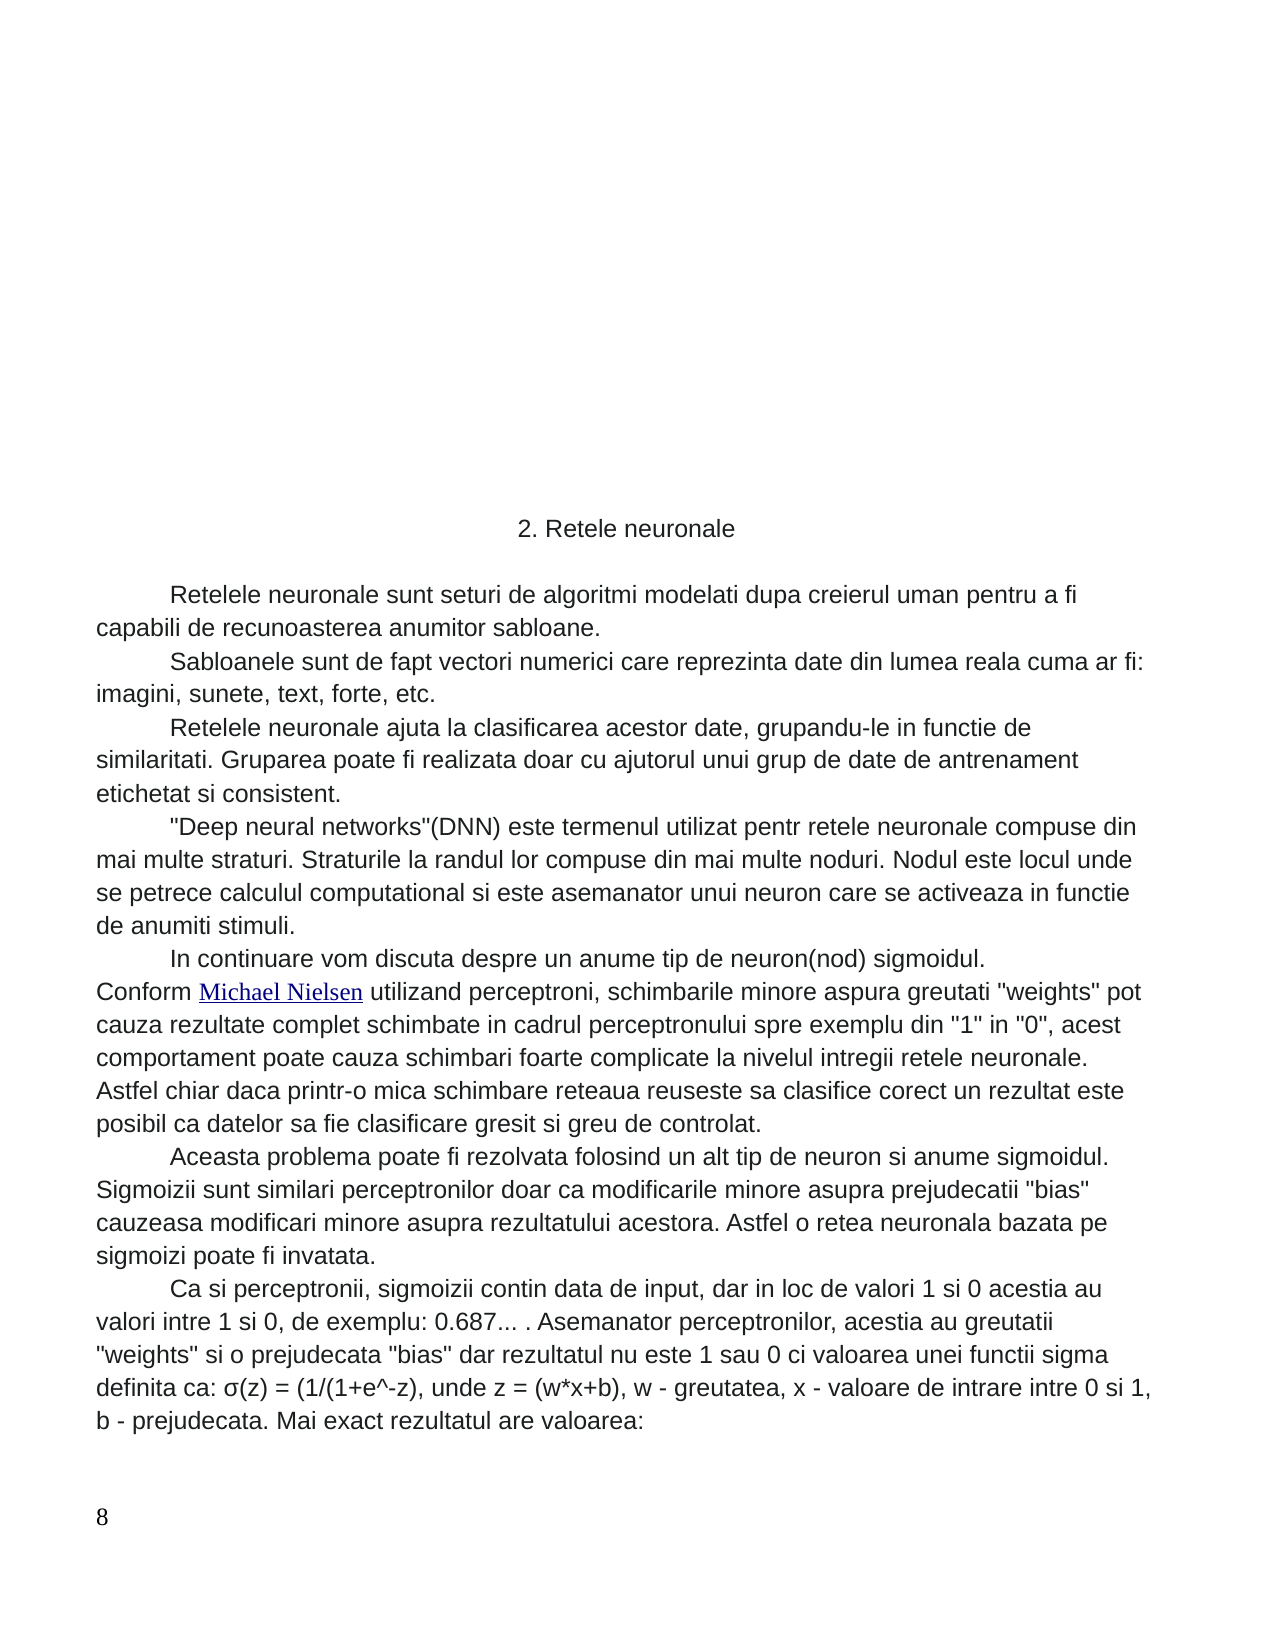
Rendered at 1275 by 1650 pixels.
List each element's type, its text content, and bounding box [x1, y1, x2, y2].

text 2. Retele neuronale [96, 514, 1157, 543]
text "Deep neural networks"(DNN) este termenul utilizat pentr retele neuronale compuse din mai multe straturi. Straturile la randul lor compuse din mai multe noduri. Nodul este locul unde se petrece calculul computational si este asemanator unui neuron care se activeaza in functie de anumiti stimuli. [96, 812, 1157, 939]
text Retelele neuronale ajuta la clasificarea acestor date, grupandu-le in functie de similaritati. Gruparea poate fi realizata doar cu ajutorul unui grup de date de antrenament etichetat si consistent. [96, 712, 1157, 807]
text Conform Michael Nielsen utilizand perceptroni, schimbarile minore aspura greutati "weights" pot cauza rezultate complet schimbate in cadrul perceptronului spre exemplu din "1" in "0", acest comportament poate cauza schimbari foarte complicate la nivelul intregii retele neuronale. Astfel chiar daca printr-o mica schimbare reteaua reuseste sa clasifice corect un rezultat este posibil ca datelor sa fie clasificare gresit si greu de controlat. [96, 977, 1157, 1138]
text Sabloanele sunt de fapt vectori numerici care reprezinta date din lumea reala cuma ar fi: imagini, sunete, text, forte, etc. [96, 646, 1157, 708]
text Ca si perceptronii, sigmoizii contin data de input, dar in loc de valori 1 si 0 acestia au valori intre 1 si 0, de exemplu: 0.687... . Asemanator perceptronilor, acestia au greutatii "weights" si o prejudecata "bias" dar rezultatul nu este 1 sau 0 ci valoarea unei functii sigma definita ca: σ(z) = (1/(1+e^-z), unde z = (w*x+b), w - greutatea, x - valoare de intrare intre 0 si 1, b - prejudecata. Mai exact rezultatul are valoarea: [96, 1274, 1157, 1435]
text In continuare vom discuta despre un anume tip de neuron(nod) sigmoidul. [96, 944, 1157, 972]
text Aceasta problema poate fi rezolvata folosind un alt tip de neuron si anume sigmoidul. Sigmoizii sunt similari perceptronilor doar ca modificarile minore asupra prejudecatii "bias" cauzeasa modificari minore asupra rezultatului acestora. Astfel o retea neuronala bazata pe sigmoizi poate fi invatata. [96, 1142, 1157, 1270]
text Retelele neuronale sunt seturi de algoritmi modelati dupa creierul uman pentru a fi capabili de recunoasterea anumitor sabloane. [96, 580, 1157, 642]
